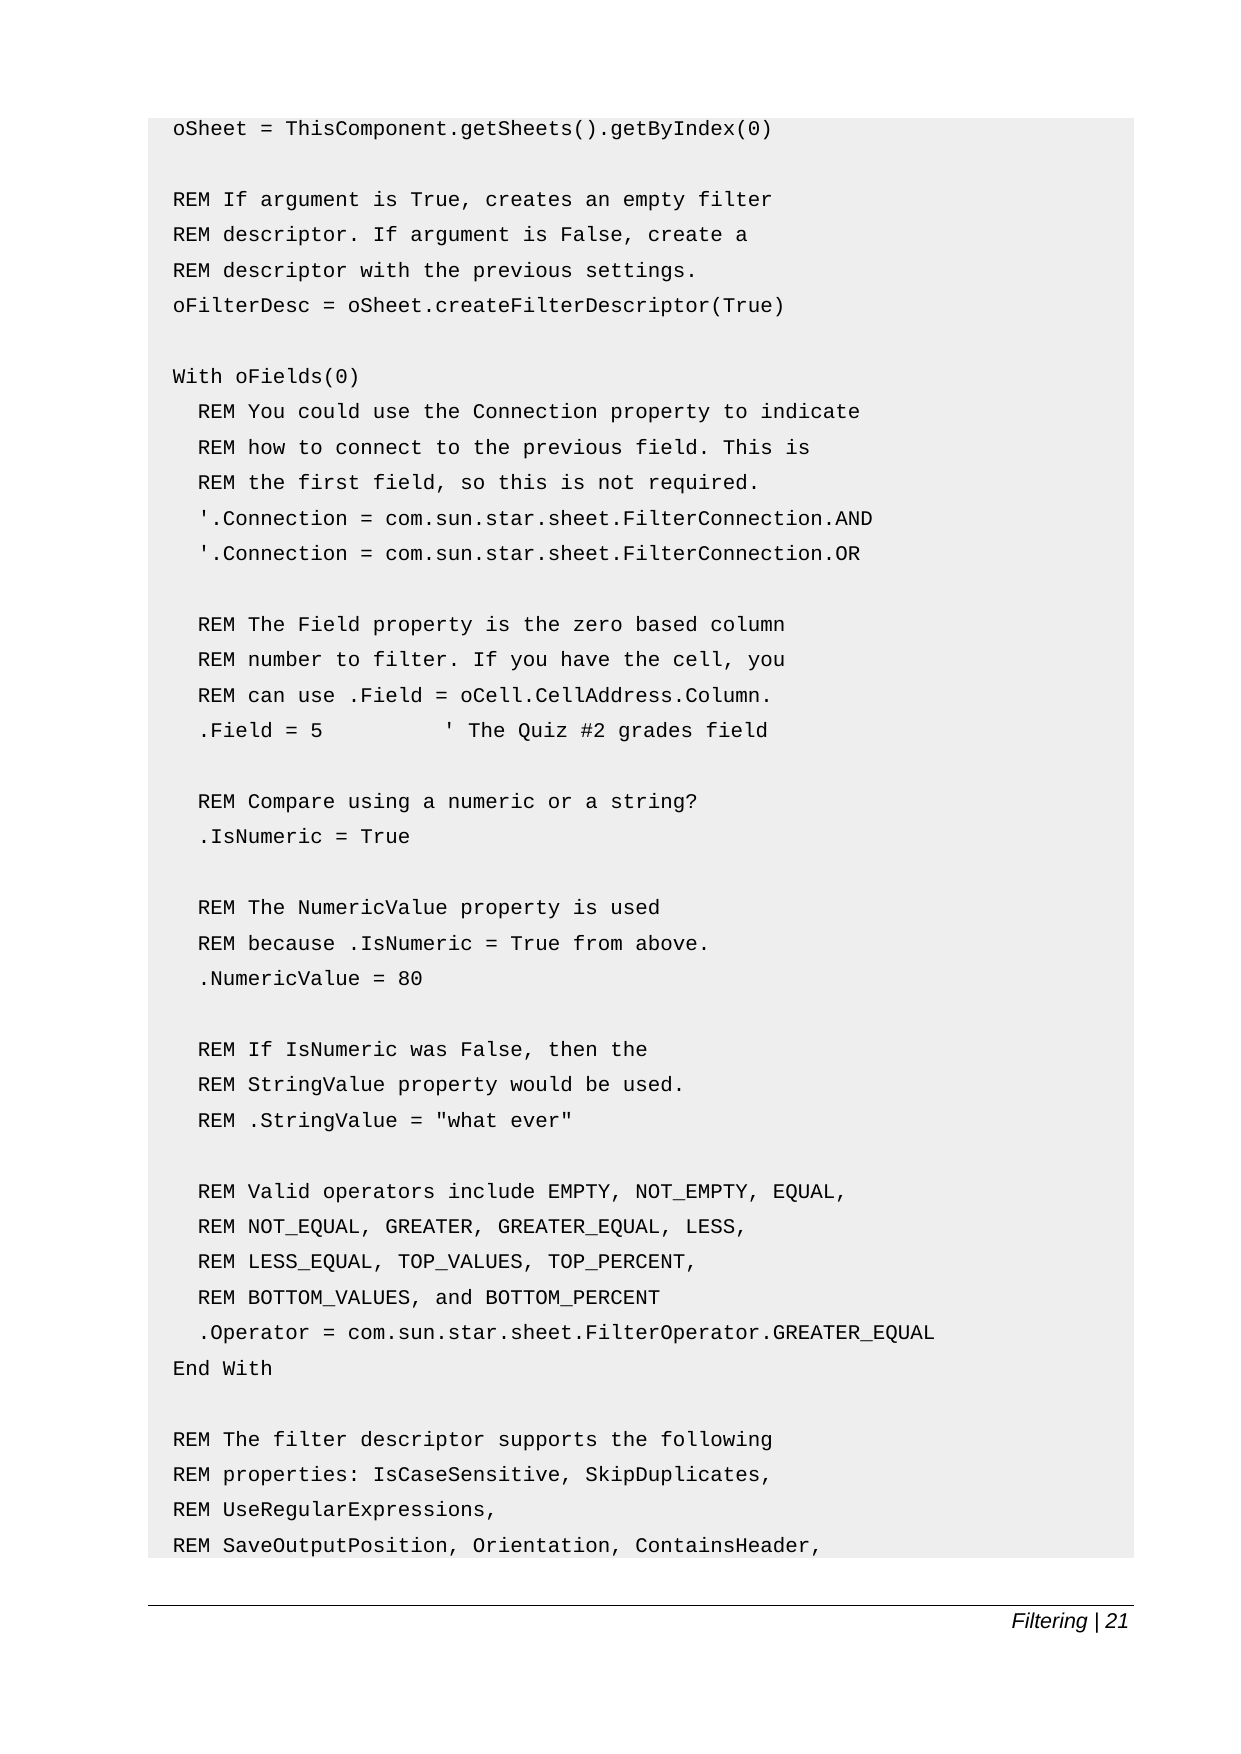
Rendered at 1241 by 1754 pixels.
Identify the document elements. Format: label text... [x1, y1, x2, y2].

text '.Connection = com.sun.star.sheet.FilterConnection.OR [148, 543, 1134, 567]
text REM The NumericValue property is used [148, 897, 1134, 921]
text REM You could use the Connection property to indicate [148, 401, 1134, 425]
text REM descriptor. If argument is False, create a [148, 224, 1134, 248]
text REM SaveOutputPosition, Orientation, ContainsHeader, [148, 1535, 1134, 1558]
text REM can use .Field = oCell.CellAddress.Column. [148, 685, 1134, 708]
text REM If IsNumeric was False, then the [148, 1039, 1134, 1063]
text REM The filter descriptor supports the following [148, 1428, 1134, 1452]
text .Operator = com.sun.star.sheet.FilterOperator.GREATER_EQUAL [148, 1322, 1134, 1346]
text REM how to connect to the previous field. This is [148, 437, 1134, 461]
text REM Valid operators include EMPTY, NOT_EMPTY, EQUAL, [148, 1181, 1134, 1204]
text REM descriptor with the previous settings. [148, 260, 1134, 283]
text REM If argument is True, creates an empty filter [148, 189, 1134, 213]
text REM properties: IsCaseSensitive, SkipDuplicates, [148, 1464, 1134, 1488]
text REM because .IsNumeric = True from above. [148, 933, 1134, 956]
text REM LESS_EQUAL, TOP_VALUES, TOP_PERCENT, [148, 1251, 1134, 1275]
text .Field = 5 ' The Quiz #2 grades field [148, 720, 1134, 744]
text With oFields(0) [148, 366, 1134, 390]
text REM Compare using a numeric or a string? [148, 791, 1134, 815]
text REM The Field property is the zero based column [148, 614, 1134, 638]
text .NumericValue = 80 [148, 968, 1134, 992]
text REM UseRegularExpressions, [148, 1499, 1134, 1523]
text '.Connection = com.sun.star.sheet.FilterConnection.AND [148, 508, 1134, 531]
text REM .StringValue = "what ever" [148, 1110, 1134, 1133]
text REM NOT_EQUAL, GREATER, GREATER_EQUAL, LESS, [148, 1216, 1134, 1240]
text oSheet = ThisComponent.getSheets().getByIndex(0) [148, 118, 1134, 142]
text End With [148, 1358, 1134, 1381]
text .IsNumeric = True [148, 826, 1134, 850]
text REM number to filter. If you have the cell, you [148, 649, 1134, 673]
text REM the first field, so this is not required. [148, 472, 1134, 496]
text REM StringValue property would be used. [148, 1074, 1134, 1098]
text oFilterDesc = oSheet.createFilterDescriptor(True) [148, 295, 1134, 319]
text REM BOTTOM_VALUES, and BOTTOM_PERCENT [148, 1287, 1134, 1311]
